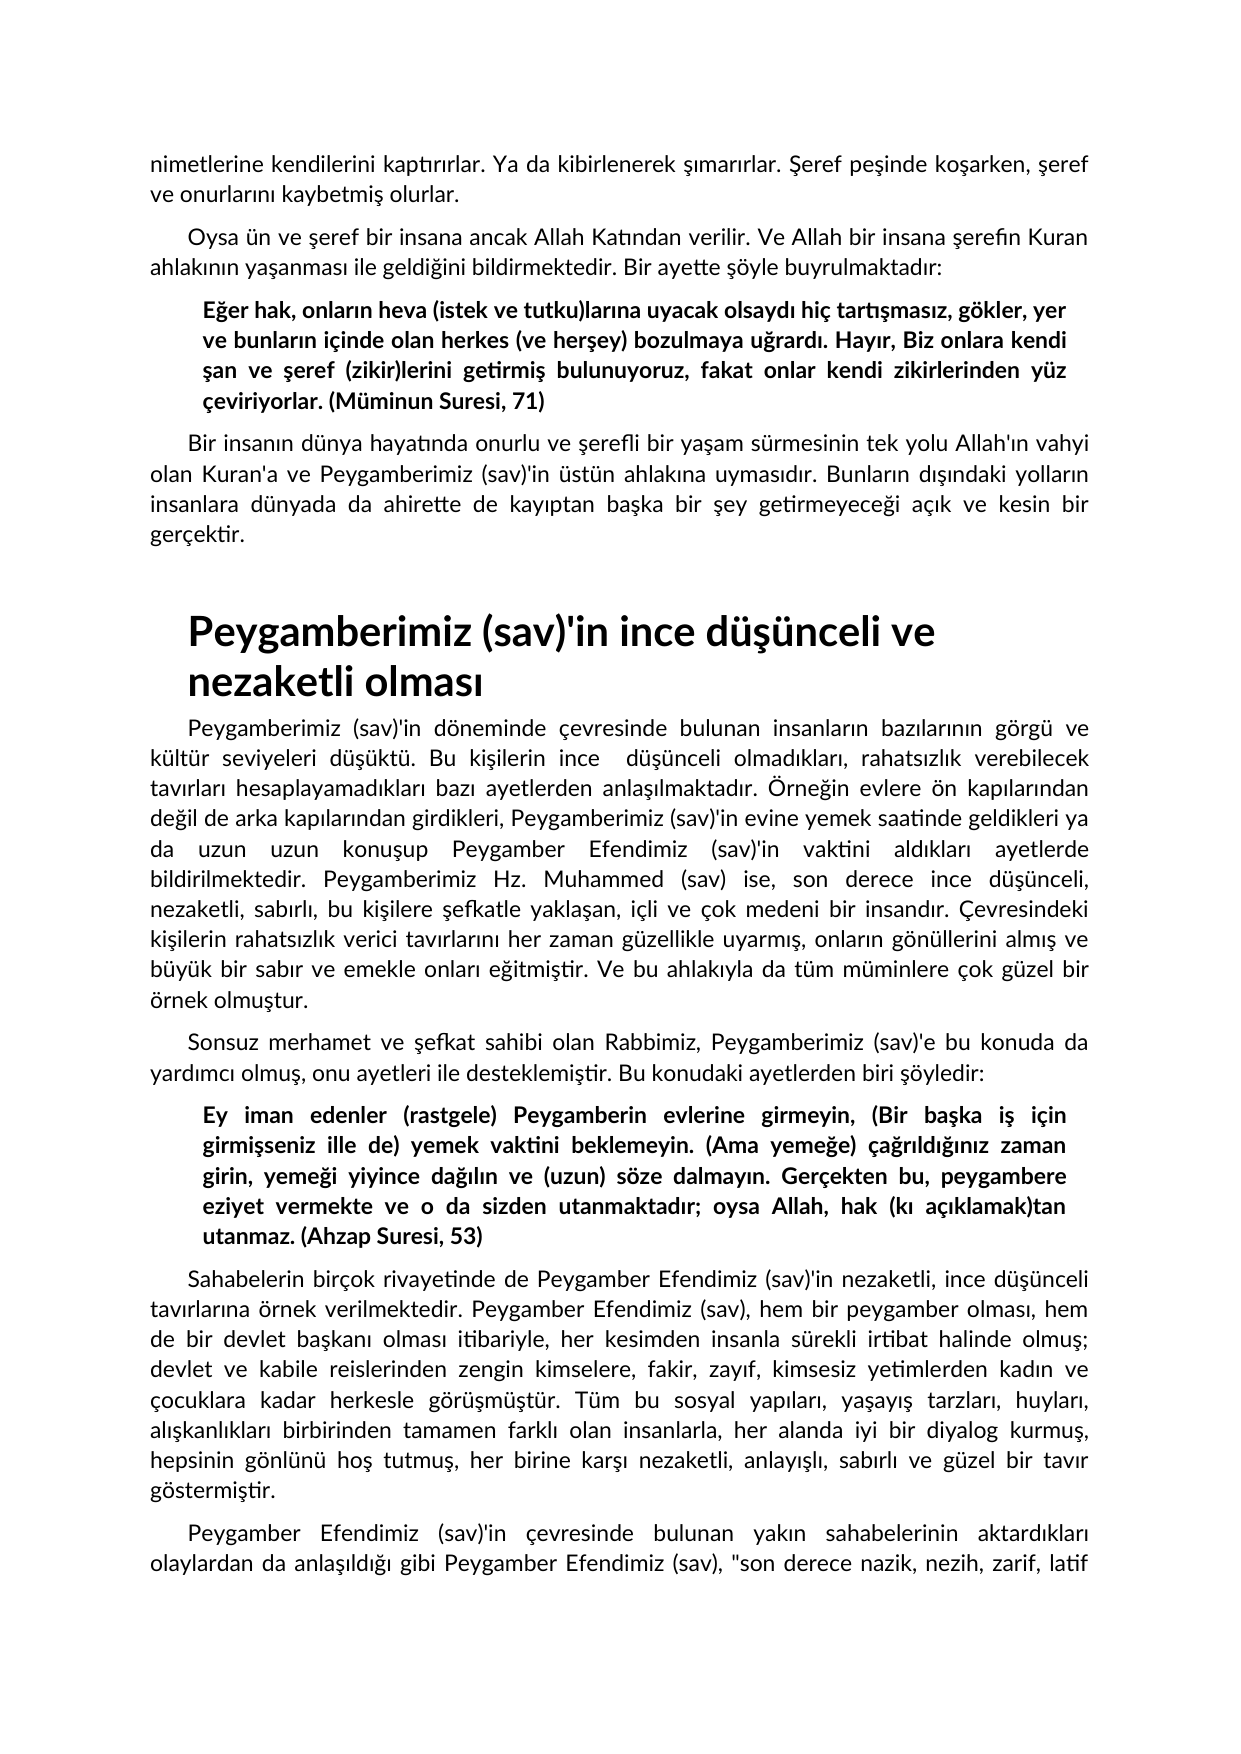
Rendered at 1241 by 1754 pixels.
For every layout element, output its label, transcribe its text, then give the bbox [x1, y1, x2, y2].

text Peygamber Efendimiz (sav)'in çevresinde bulunan yakın sahabelerinin aktardıkları olaylardan da anlaşıldığı gibi Peygamber Efendimiz (sav), "son derece nazik, nezih, zarif, latif [150, 1519, 1090, 1576]
text Sahabelerin birçok rivayetinde de Peygamber Efendimiz (sav)'in nezaketli, ince düşünceli tavırlarına örnek verilmektedir. Peygamber Efendimiz (sav), hem bir peygamber olması, hem de bir devlet başkanı olması itibariyle, her kesimden insanla sürekli irtibat halinde olmuş; devlet ve kabile reislerinden zengin kimselere, fakir, zayıf, kimsesiz yetimlerden kadın ve çocuklara kadar herkesle görüşmüştür. Tüm bu sosyal yapıları, yaşayış tarzları, huyları, alışkanlıkları birbirinden tamamen farklı olan insanlarla, her alanda iyi bir diyalog kurmuş, hepsinin gönlünü hoş tutmuş, her birine karşı nezaketli, anlayışlı, sabırlı ve güzel bir tavır göstermiştir. [150, 1264, 1090, 1503]
text nimetlerine kendilerini kaptırırlar. Ya da kibirlenerek şımarırlar. Şeref peşinde koşarken, şeref ve onurlarını kaybetmiş olurlar. [150, 150, 1090, 208]
text Bir insanın dünya hayatında onurlu ve şerefli bir yaşam sürmesinin tek yolu Allah'ın vahyi olan Kuran'a ve Peygamberimiz (sav)'in üstün ahlakına uymasıdır. Bunların dışındaki yolların insanlara dünyada da ahirette de kayıptan başka bir şey getirmeyeceği açık ve kesin bir gerçektir. [150, 429, 1090, 547]
text Ey iman edenler (rastgele) Peygamberin evlerine girmeyin, (Bir başka iş için girmişseniz ille de) yemek vaktini beklemeyin. (Ama yemeğe) çağrıldığınız zaman girin, yemeği yiyince dağılın ve (uzun) söze dalmayın. Gerçekten bu, peygambere eziyet vermekte ve o da sizden utanmaktadır; oysa Allah, hak (kı açıklamak)tan utanmaz. (Ahzap Suresi, 53) [202, 1101, 1068, 1249]
text Peygamberimiz (sav)'in döneminde çevresinde bulunan insanların bazılarının görgü ve kültür seviyeleri düşüktü. Bu kişilerin ince düşünceli olmadıkları, rahatsızlık verebilecek tavırları hesaplayamadıkları bazı ayetlerden anlaşılmaktadır. Örneğin evlere ön kapılarından değil de arka kapılarından girdikleri, Peygamberimiz (sav)'in evine yemek saatinde geldikleri ya da uzun uzun konuşup Peygamber Efendimiz (sav)'in vaktini aldıkları ayetlerde bildirilmektedir. Peygamberimiz Hz. Muhammed (sav) ise, son derece ince düşünceli, nezaketli, sabırlı, bu kişilere şefkatle yaklaşan, içli ve çok medeni bir insandır. Çevresindeki kişilerin rahatsızlık verici tavırlarını her zaman güzellikle uyarmış, onların gönüllerini almış ve büyük bir sabır ve emekle onları eğitmiştir. Ve bu ahlakıyla da tüm müminlere çok güzel bir örnek olmuştur. [150, 713, 1090, 1013]
text Eğer hak, onların heva (istek ve tutku)larına uyacak olsaydı hiç tartışmasız, gökler, yer ve bunların içinde olan herkes (ve herşey) bozulmaya uğrardı. Hayır, Biz onlara kendi şan ve şeref (zikir)lerini getirmiş bulunuyoruz, fakat onlar kendi zikirlerinden yüz çeviriyorlar. (Müminun Suresi, 71) [202, 296, 1068, 414]
subtitle Peygamberimiz (sav)'in ince düşünceli ve nezaketli olması [187, 605, 1090, 705]
text Sonsuz merhamet ve şefkat sahibi olan Rabbimiz, Peygamberimiz (sav)'e bu konuda da yardımcı olmuş, onu ayetleri ile desteklemiştir. Bu konudaki ayetlerden biri şöyledir: [150, 1028, 1090, 1086]
text Oysa ün ve şeref bir insana ancak Allah Katından verilir. Ve Allah bir insana şerefin Kuran ahlakının yaşanması ile geldiğini bildirmektedir. Bir ayette şöyle buyrulmaktadır: [150, 223, 1090, 281]
